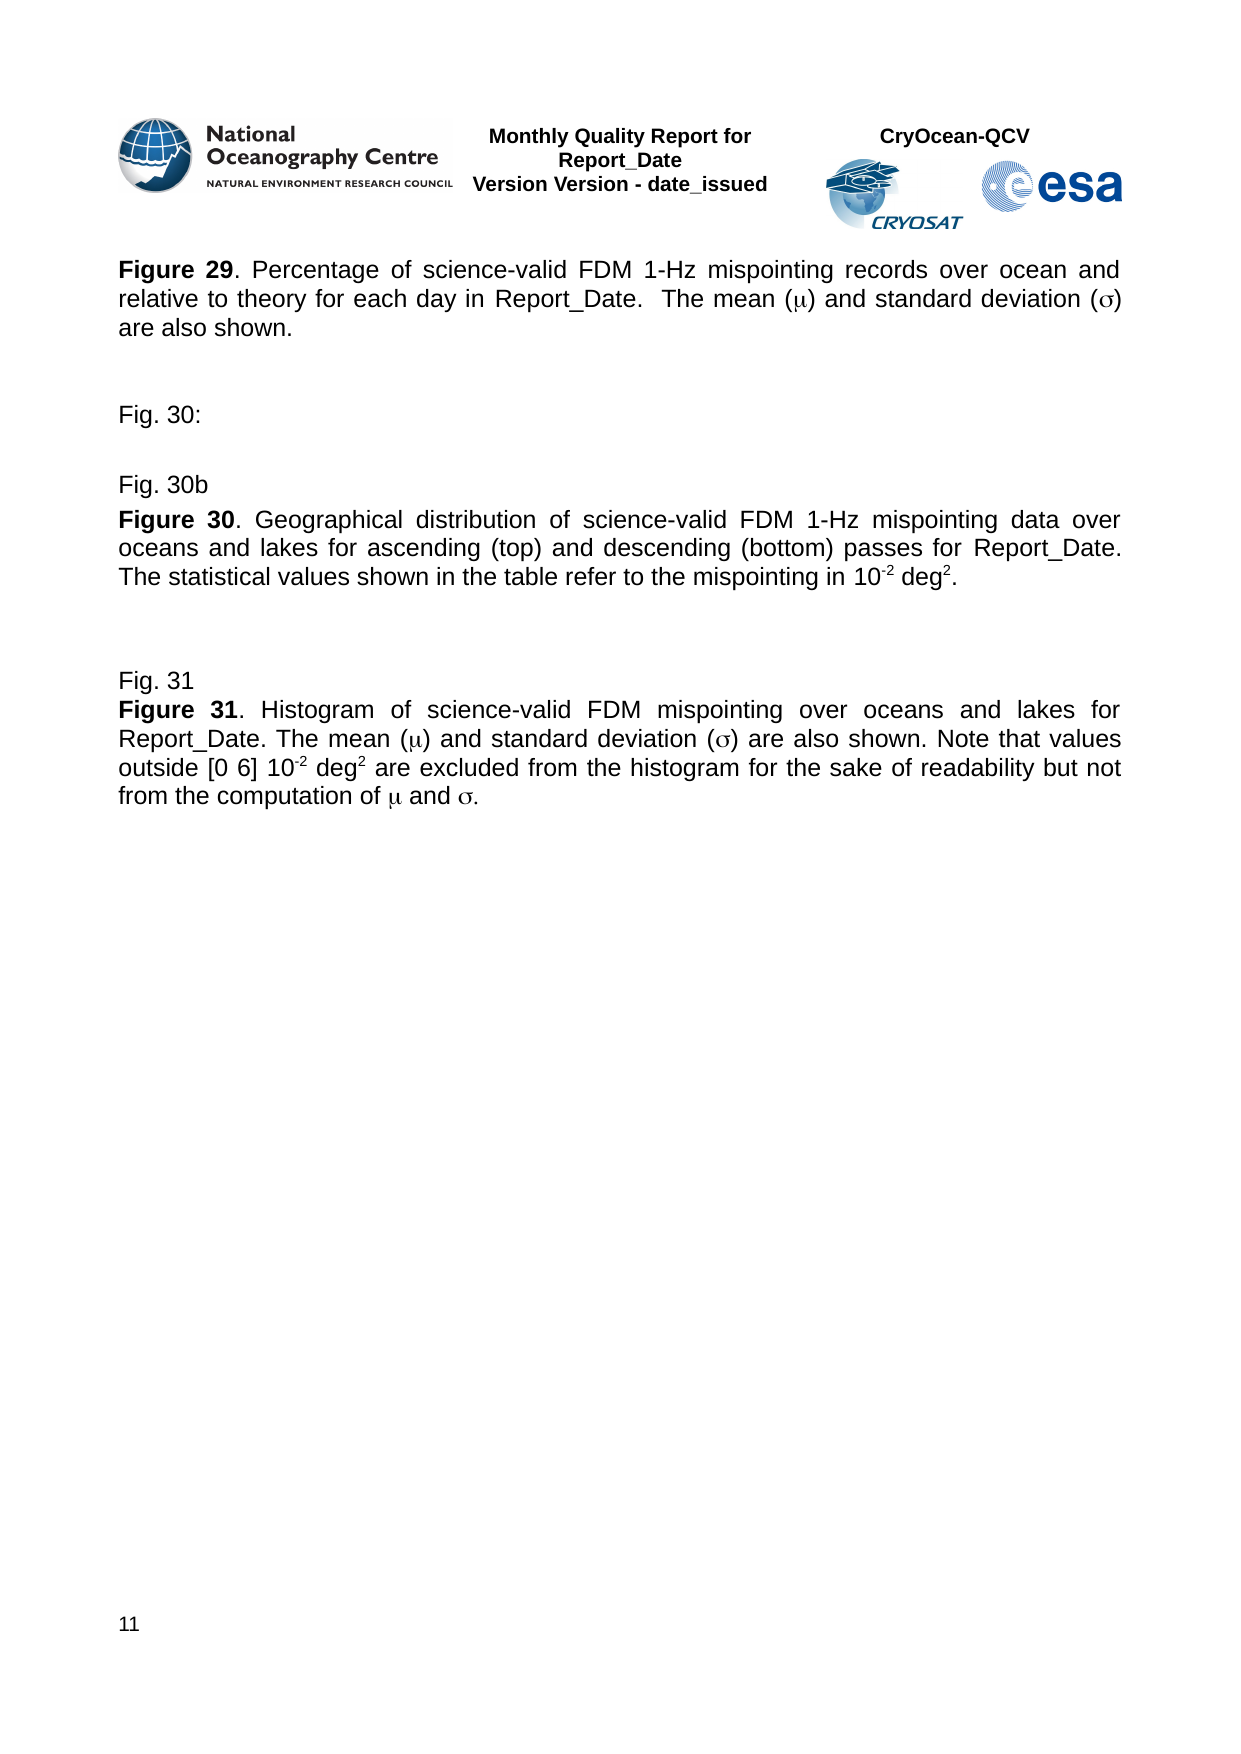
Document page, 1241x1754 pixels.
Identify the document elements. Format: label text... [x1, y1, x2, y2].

text Figure 31. Histogram of science-valid FDM mispointing over oceans and lakes for Report_Date. The mean (μ) and standard deviation (σ) are also shown. Note that values outside [0 6] 10-2 deg2 are excluded from the histogram for the sake of readability but not from the computation of μ and σ. [118, 695, 1122, 810]
text Figure 29. Percentage of science-valid FDM 1-Hz mispointing records over ocean and relative to theory for each day in Report_Date. The mean (μ) and standard deviation (σ) are also shown. [118, 255, 1122, 342]
picture [118, 118, 453, 193]
text Fig. 30: [118, 401, 1122, 429]
text Figure 30. Geographical distribution of science-valid FDM 1-Hz mispointing data over oceans and lakes for ascending (top) and descending (bottom) passes for Report_Date. The statistical values shown in the table refer to the mispointing in 10-2 deg2. [118, 504, 1122, 591]
picture [826, 159, 964, 229]
picture [981, 159, 1123, 212]
text Fig. 31 [118, 666, 1122, 695]
text Fig. 30b [118, 470, 1122, 499]
